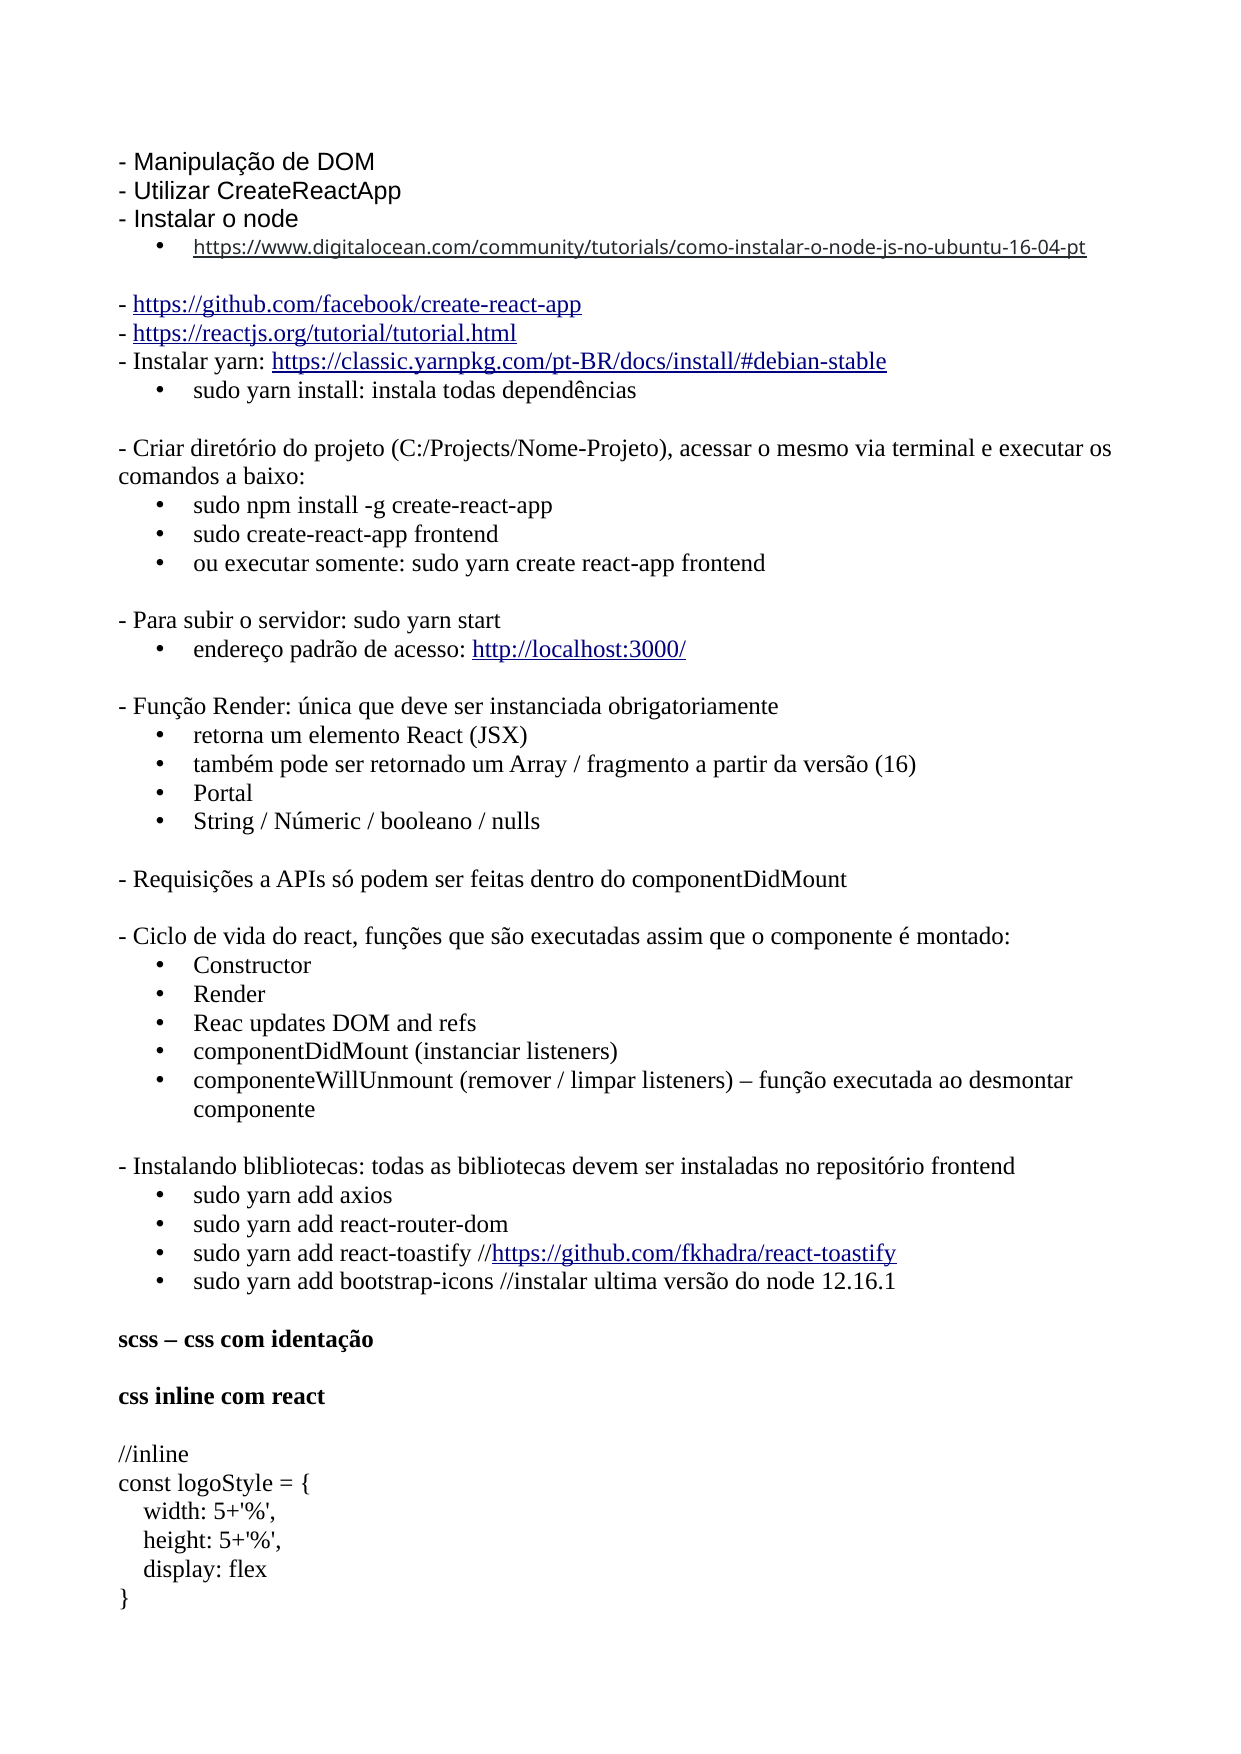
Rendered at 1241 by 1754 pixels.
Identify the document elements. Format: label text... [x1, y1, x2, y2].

text css inline com react [118, 1381, 1122, 1410]
text - Para subir o servidor: sudo yarn start [118, 605, 1122, 634]
list sudo yarn add bootstrap-icons //instalar ultima versão do node 12.16.1 [156, 1266, 1122, 1295]
text - Requisições a APIs só podem ser feitas dentro do componentDidMount [118, 864, 1122, 893]
text - https://github.com/facebook/create-react-app [118, 289, 1122, 318]
text - Ciclo de vida do react, funções que são executadas assim que o componente é montado: [118, 921, 1122, 950]
list sudo yarn install: instala todas dependências [156, 375, 1122, 404]
text //inline [118, 1439, 1122, 1468]
list componenteWillUnmount (remover / limpar listeners) – função executada ao desmontar componente [156, 1065, 1122, 1123]
list sudo yarn add react-router-dom [156, 1209, 1122, 1238]
text - Manipulação de DOM [118, 147, 1122, 176]
text - Instalar yarn: https://classic.yarnpkg.com/pt-BR/docs/install/#debian-stable [118, 346, 1122, 375]
list Constructor [156, 950, 1122, 979]
text - Função Render: única que deve ser instanciada obrigatoriamente [118, 691, 1122, 720]
text - Utilizar CreateReactApp [118, 176, 1122, 204]
list endereço padrão de acesso: http://localhost:3000/ [156, 634, 1122, 663]
list ou executar somente: sudo yarn create react-app frontend [156, 548, 1122, 576]
list String / Númeric / booleano / nulls [156, 806, 1122, 835]
list sudo npm install -g create-react-app [156, 490, 1122, 519]
text const logoStyle = { [118, 1468, 1122, 1496]
list sudo yarn add axios [156, 1180, 1122, 1209]
list sudo create-react-app frontend [156, 519, 1122, 548]
list também pode ser retornado um Array / fragmento a partir da versão (16) [156, 749, 1122, 778]
list sudo yarn add react-toastify //https://github.com/fkhadra/react-toastify [156, 1238, 1122, 1266]
text } [118, 1583, 1122, 1611]
list Render [156, 979, 1122, 1008]
list Portal [156, 778, 1122, 806]
text - Instalando blibliotecas: todas as bibliotecas devem ser instaladas no repositório frontend [118, 1151, 1122, 1180]
text - Criar diretório do projeto (C:/Projects/Nome-Projeto), acessar o mesmo via terminal e executar os comandos a baixo: [118, 433, 1122, 490]
text - Instalar o node [118, 204, 1122, 233]
list retorna um elemento React (JSX) [156, 720, 1122, 749]
text display: flex [118, 1554, 1122, 1583]
list Reac updates DOM and refs [156, 1008, 1122, 1036]
text height: 5+'%', [118, 1525, 1122, 1554]
list https://www.digitalocean.com/community/tutorials/como-instalar-o-node-js-no-ubuntu-16-04-pt [156, 233, 1122, 260]
text scss – css com identação [118, 1324, 1122, 1353]
text width: 5+'%', [118, 1496, 1122, 1525]
text - https://reactjs.org/tutorial/tutorial.html [118, 318, 1122, 346]
list componentDidMount (instanciar listeners) [156, 1036, 1122, 1065]
